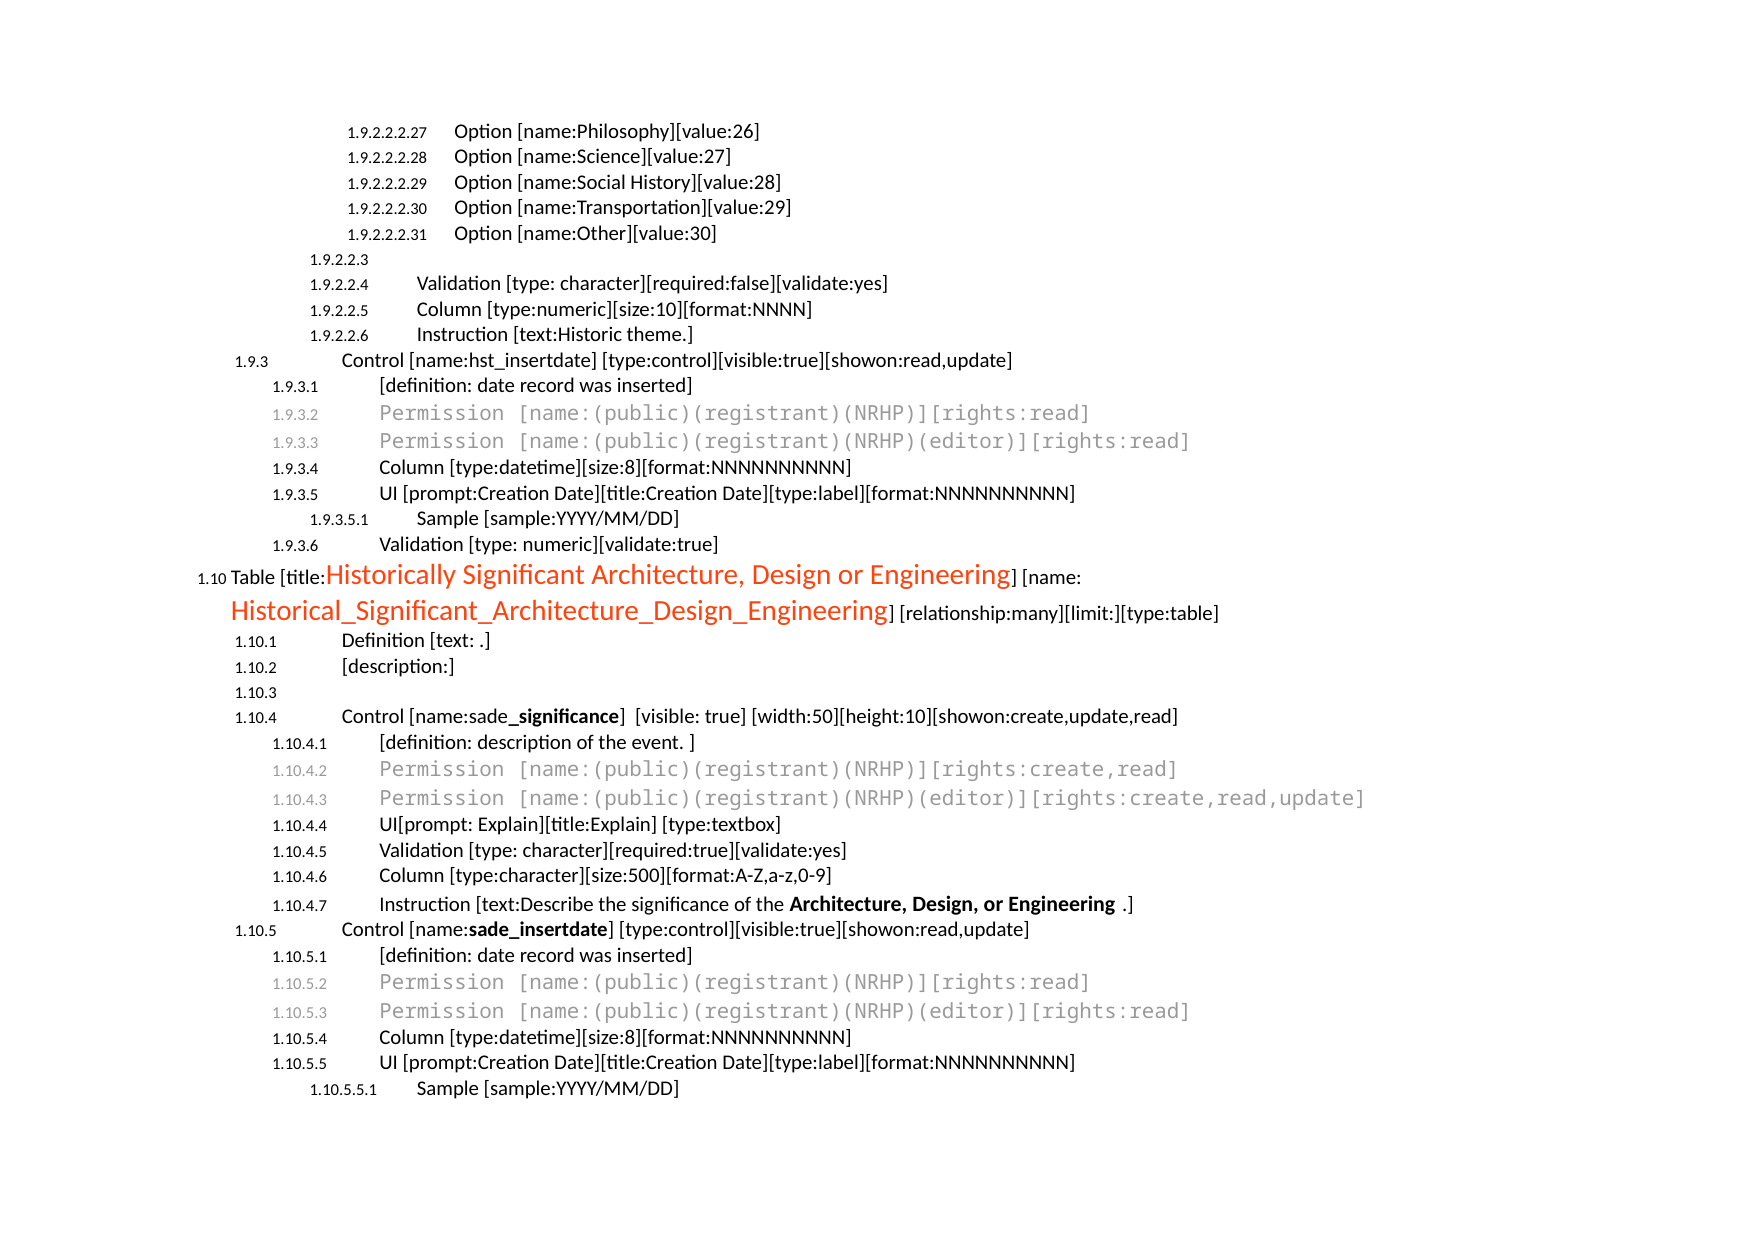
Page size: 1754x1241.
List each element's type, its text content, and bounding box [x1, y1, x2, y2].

list Validation [type: numeric][validate:true] [268, 531, 1636, 556]
list Permission [name:(public)(registrant)(NRHP)(editor)][rights:read] [268, 996, 1636, 1024]
list Column [type:numeric][size:10][format:NNNN] [306, 296, 1636, 321]
list Control [name:sade_significance] [visible: true] [width:50][height:10][showon:create,update,read] [231, 704, 1636, 729]
list Option [name:Science][value:27] [343, 143, 1636, 169]
list Sample [sample:YYYY/MM/DD] [306, 1075, 1636, 1100]
list Permission [name:(public)(registrant)(NRHP)][rights:create,read] [268, 754, 1636, 783]
list Definition [text: .] [231, 627, 1636, 653]
list Option [name:Philosophy][value:26] [343, 118, 1636, 143]
list [definition: date record was inserted] [268, 372, 1636, 398]
list Permission [name:(public)(registrant)(NRHP)(editor)][rights:create,read,update] [268, 783, 1636, 811]
list [definition: date record was inserted] [268, 942, 1636, 967]
list Permission [name:(public)(registrant)(NRHP)(editor)][rights:read] [268, 426, 1636, 454]
list Column [type:datetime][size:8][format:NNNNNNNNNN] [268, 1024, 1636, 1049]
list [description:] [231, 653, 1636, 678]
list Instruction [text:Describe the significance of the Architecture, Design, or Engineering .] [268, 888, 1636, 916]
list Sample [sample:YYYY/MM/DD] [306, 505, 1636, 531]
list Option [name:Social History][value:28] [343, 169, 1636, 194]
list Permission [name:(public)(registrant)(NRHP)][rights:read] [268, 967, 1636, 996]
list Validation [type: character][required:true][validate:yes] [268, 837, 1636, 862]
list Instruction [text:Historic theme.] [306, 321, 1636, 347]
list Control [name:hst_insertdate] [type:control][visible:true][showon:read,update] [231, 347, 1636, 372]
list Control [name:sade_insertdate] [type:control][visible:true][showon:read,update] [231, 916, 1636, 942]
list Table [title:Historically Significant Architecture, Design or Engineering] [name: Historical_Significant_Architecture_Design_Engineering] [relationship:many][limit:][type:table] [193, 556, 1636, 627]
list Option [name:Other][value:30] [343, 220, 1636, 245]
list UI [prompt:Creation Date][title:Creation Date][type:label][format:NNNNNNNNNN] [268, 480, 1636, 505]
list [definition: description of the event. ] [268, 729, 1636, 754]
list Option [name:Transportation][value:29] [343, 194, 1636, 220]
list Column [type:datetime][size:8][format:NNNNNNNNNN] [268, 454, 1636, 480]
list Permission [name:(public)(registrant)(NRHP)][rights:read] [268, 398, 1636, 426]
list UI[prompt: Explain][title:Explain] [type:textbox] [268, 811, 1636, 837]
list Column [type:character][size:500][format:A-Z,a-z,0-9] [268, 862, 1636, 888]
list Validation [type: character][required:false][validate:yes] [306, 271, 1636, 296]
list UI [prompt:Creation Date][title:Creation Date][type:label][format:NNNNNNNNNN] [268, 1049, 1636, 1075]
